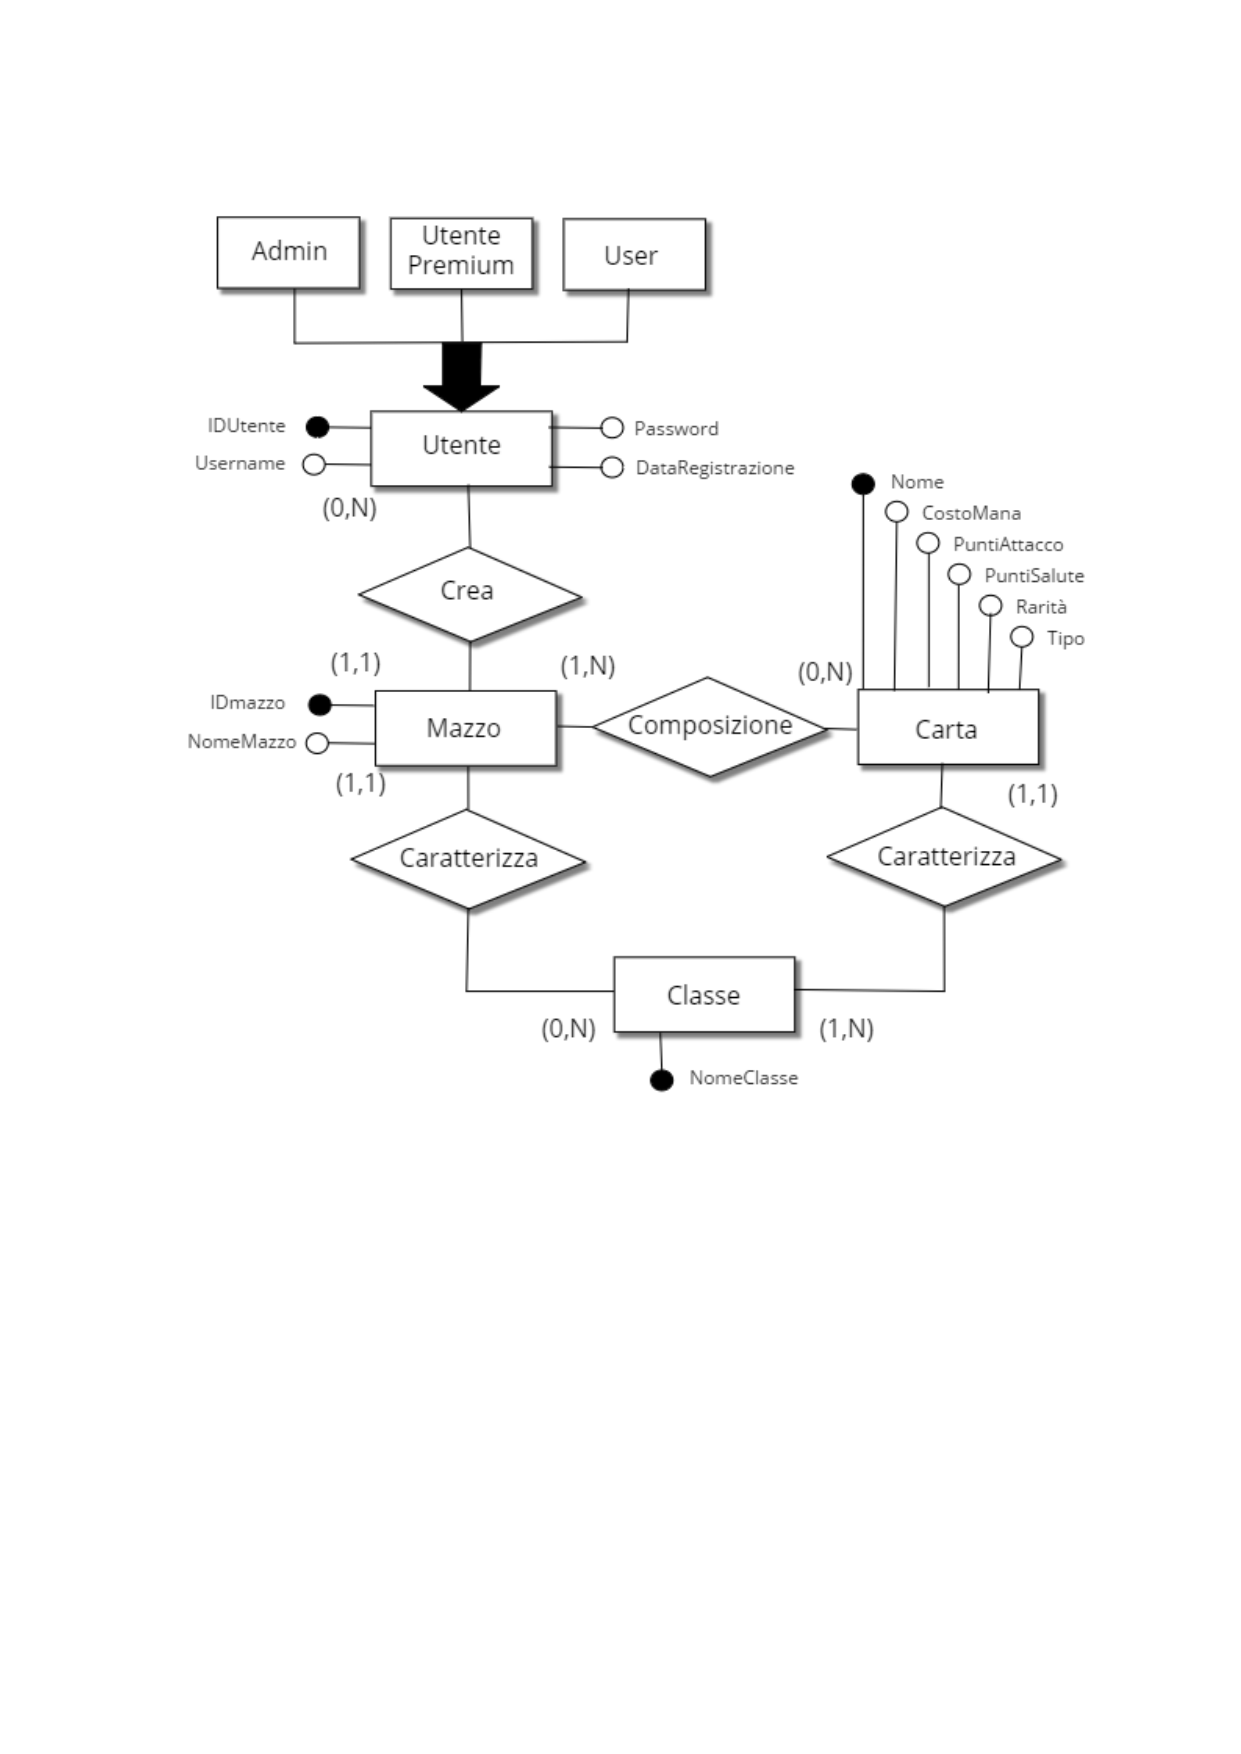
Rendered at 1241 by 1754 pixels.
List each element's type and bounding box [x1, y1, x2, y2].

picture [120, 118, 1121, 1119]
